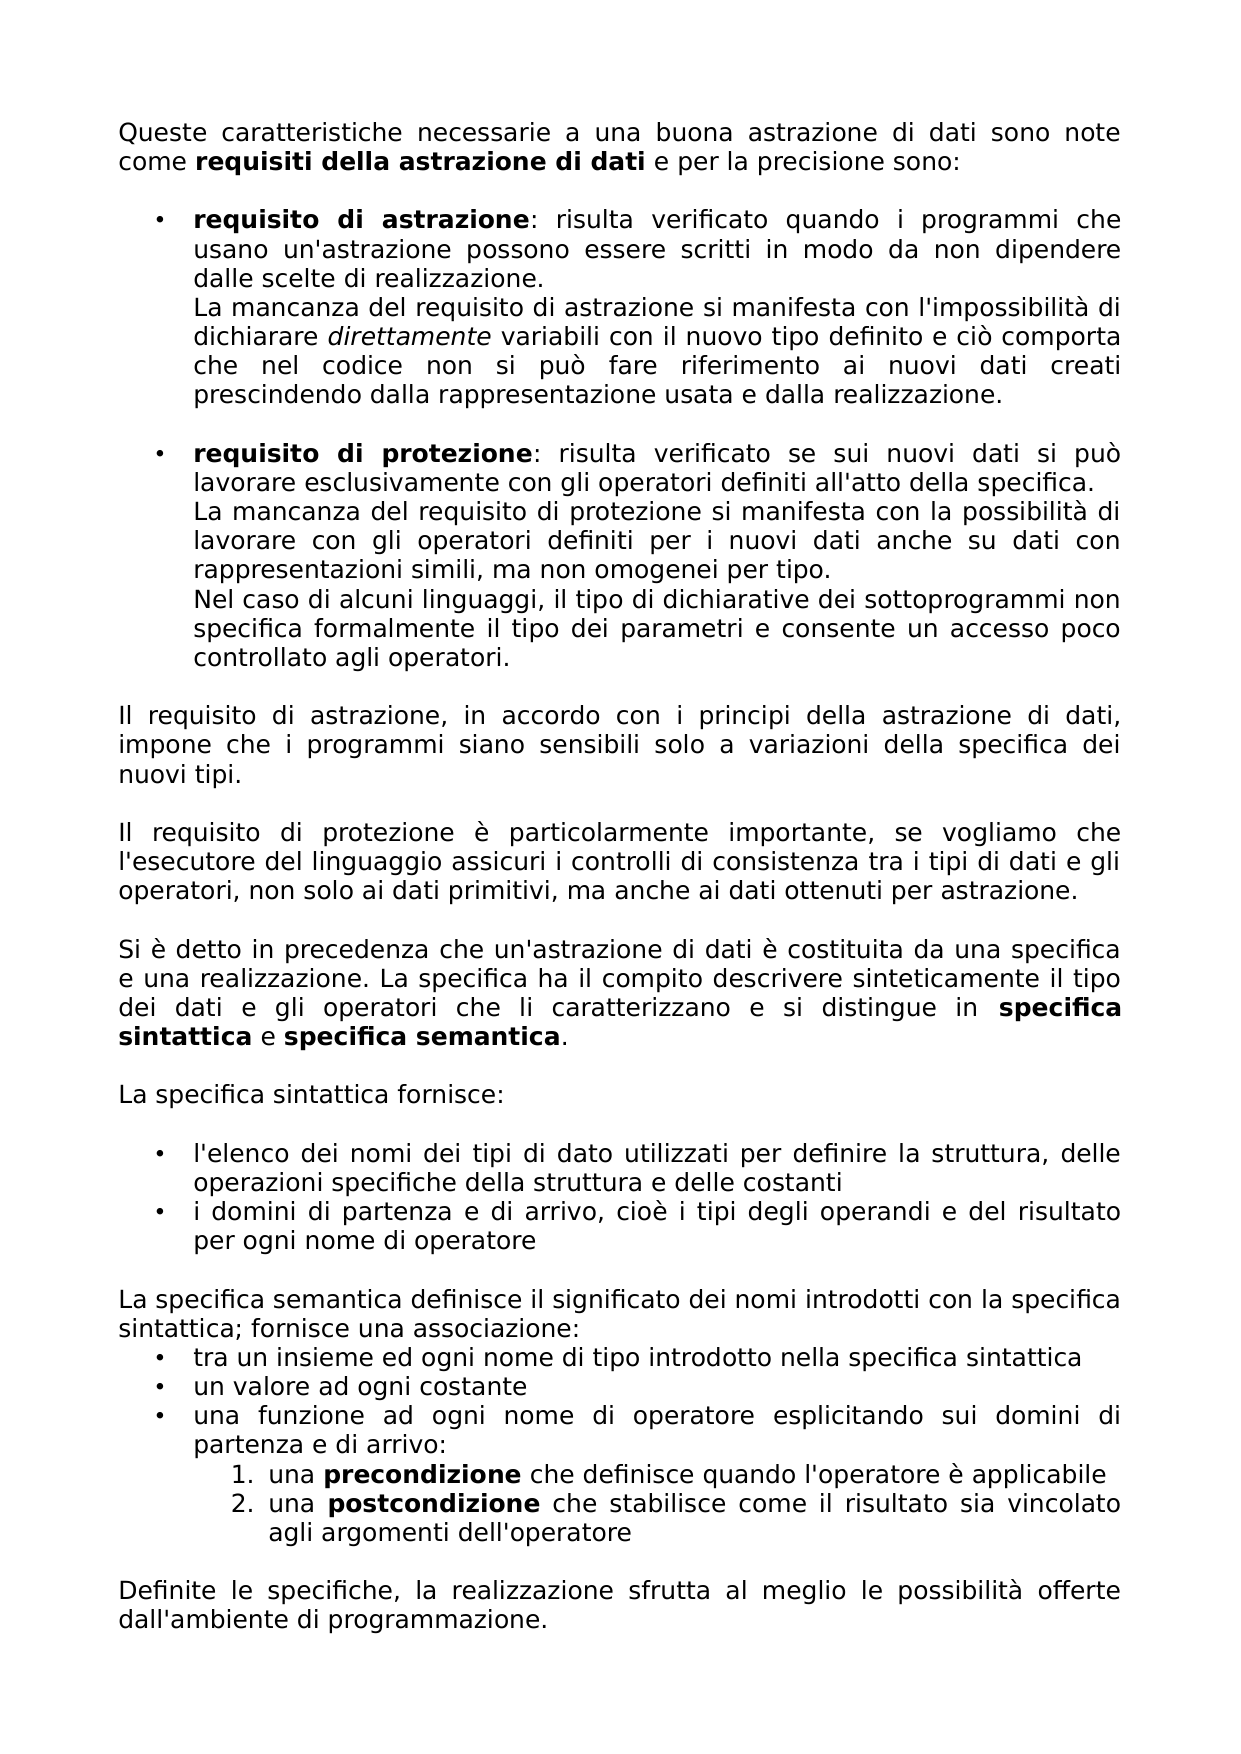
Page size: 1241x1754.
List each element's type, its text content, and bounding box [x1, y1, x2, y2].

list una postcondizione che stabilisce come il risultato sia vincolato agli argomenti dell'operatore [231, 1489, 1122, 1547]
text La specifica semantica definisce il significato dei nomi introdotti con la specifica sintattica; fornisce una associazione: [118, 1285, 1122, 1343]
list i domini di partenza e di arrivo, cioè i tipi degli operandi e del risultato per ogni nome di operatore [156, 1197, 1122, 1256]
text Queste caratteristiche necessarie a una buona astrazione di dati sono note come requisiti della astrazione di dati e per la precisione sono: [118, 118, 1122, 176]
list Nel caso di alcuni linguaggi, il tipo di dichiarative dei sottoprogrammi non specifica formalmente il tipo dei parametri e consente un accesso poco controllato agli operatori. [156, 585, 1122, 672]
list La mancanza del requisito di protezione si manifesta con la possibilità di lavorare con gli operatori definiti per i nuovi dati anche su dati con rappresentazioni simili, ma non omogenei per tipo. [156, 497, 1122, 585]
list requisito di astrazione: risulta verificato quando i programmi che usano un'astrazione possono essere scritti in modo da non dipendere dalle scelte di realizzazione. [156, 206, 1122, 293]
text Si è detto in precedenza che un'astrazione di dati è costituita da una specifica e una realizzazione. La specifica ha il compito descrivere sinteticamente il tipo dei dati e gli operatori che li caratterizzano e si distingue in specifica sintattica e specifica semantica. [118, 935, 1122, 1051]
text Il requisito di protezione è particolarmente importante, se vogliamo che l'esecutore del linguaggio assicuri i controlli di consistenza tra i tipi di dati e gli operatori, non solo ai dati primitivi, ma anche ai dati ottenuti per astrazione. [118, 818, 1122, 906]
list una funzione ad ogni nome di operatore esplicitando sui domini di partenza e di arrivo: [156, 1401, 1122, 1460]
list un valore ad ogni costante [156, 1372, 1122, 1401]
text La specifica sintattica fornisce: [118, 1081, 1122, 1110]
text Definite le specifiche, la realizzazione sfrutta al meglio le possibilità offerte dall'ambiente di programmazione. [118, 1576, 1122, 1635]
list l'elenco dei nomi dei tipi di dato utilizzati per definire la struttura, delle operazioni specifiche della struttura e delle costanti [156, 1139, 1122, 1197]
list tra un insieme ed ogni nome di tipo introdotto nella specifica sintattica [156, 1343, 1122, 1372]
text Il requisito di astrazione, in accordo con i principi della astrazione di dati, impone che i programmi siano sensibili solo a variazioni della specifica dei nuovi tipi. [118, 701, 1122, 789]
list una precondizione che definisce quando l'operatore è applicabile [231, 1460, 1122, 1489]
list requisito di protezione: risulta verificato se sui nuovi dati si può lavorare esclusivamente con gli operatori definiti all'atto della specifica. [156, 439, 1122, 497]
list La mancanza del requisito di astrazione si manifesta con l'impossibilità di dichiarare direttamente variabili con il nuovo tipo definito e ciò comporta che nel codice non si può fare riferimento ai nuovi dati creati prescindendo dalla rappresentazione usata e dalla realizzazione. [156, 293, 1122, 410]
